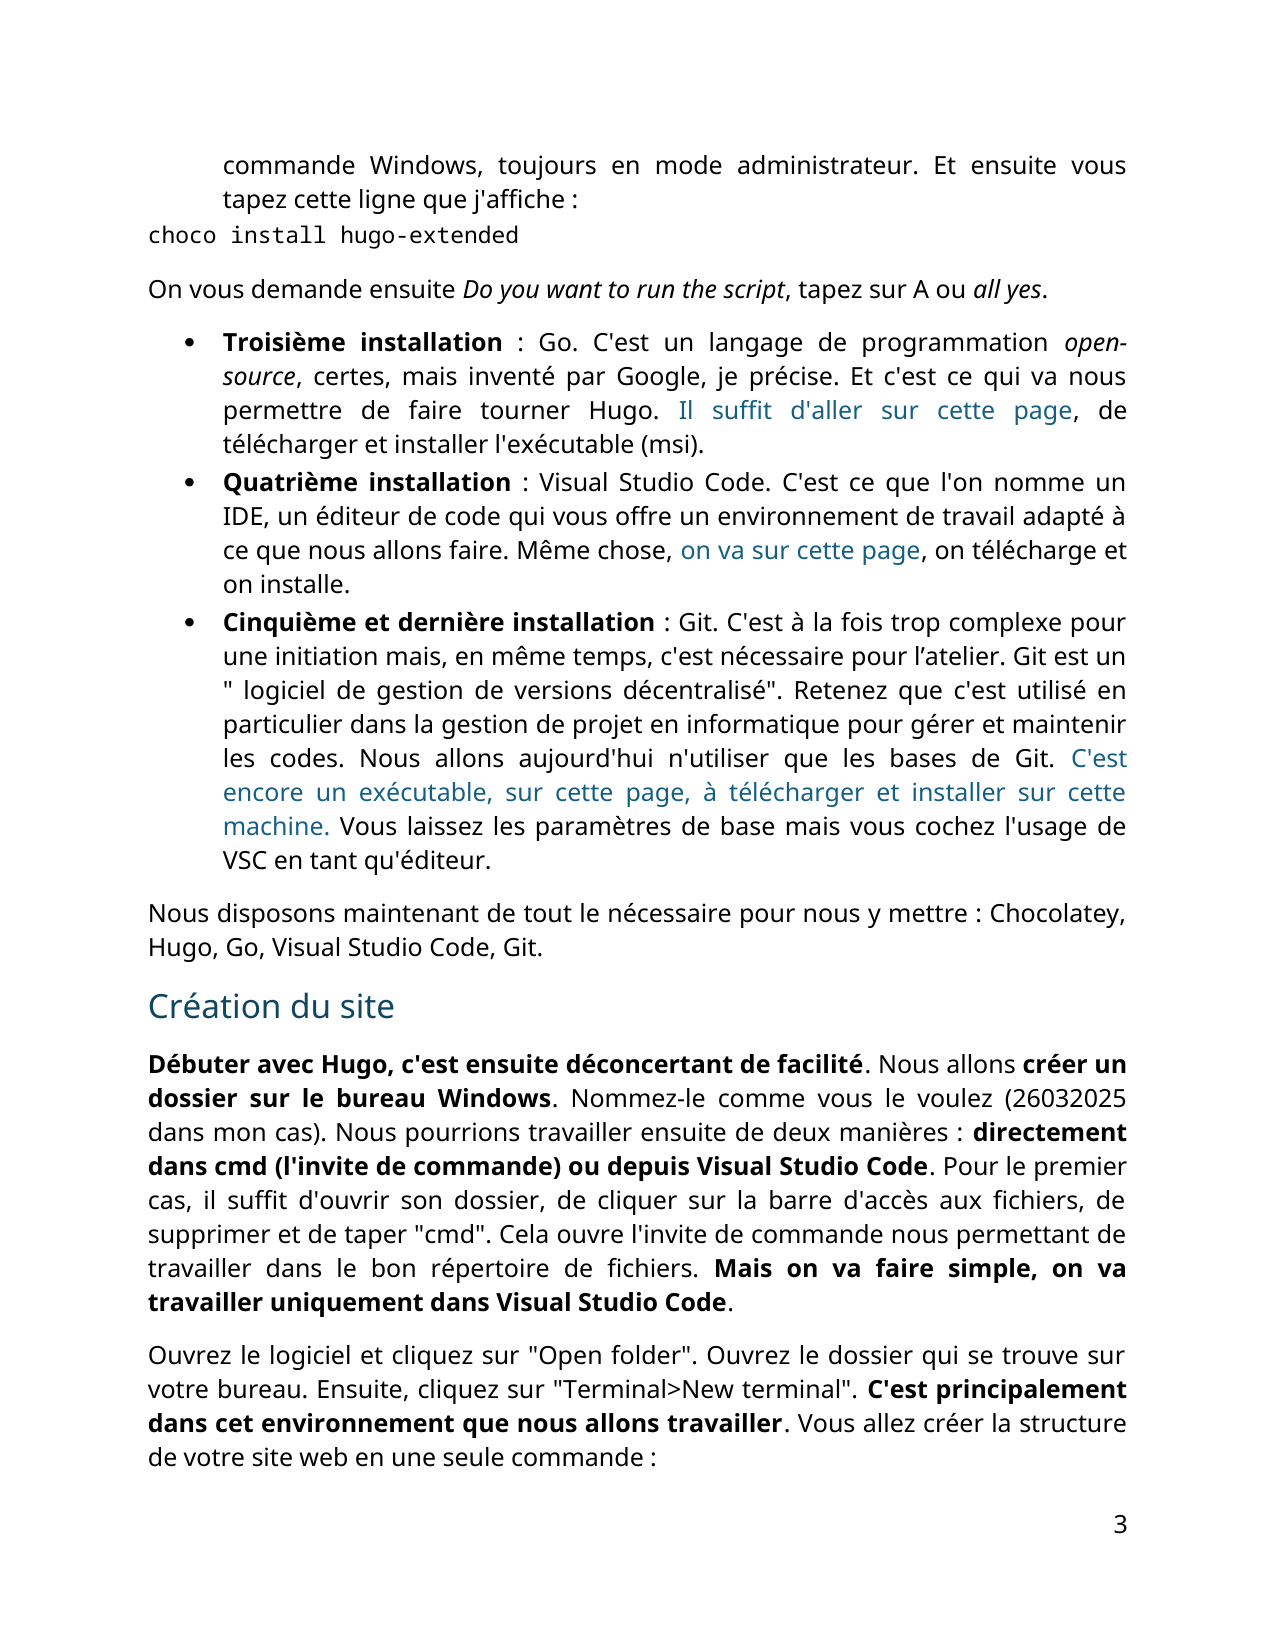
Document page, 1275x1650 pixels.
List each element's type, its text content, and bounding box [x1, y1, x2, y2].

list Cinquième et dernière installation : Git. C'est à la fois trop complexe pour une initiation mais, en même temps, c'est nécessaire pour l’atelier. Git est un " logiciel de gestion de versions décentralisé". Retenez que c'est utilisé en particulier dans la gestion de projet en informatique pour gérer et maintenir les codes. Nous allons aujourd'hui n'utiliser que les bases de Git. C'est encore un exécutable, sur cette page, à télécharger et installer sur cette machine. Vous laissez les paramètres de base mais vous cochez l'usage de VSC en tant qu'éditeur. [185, 604, 1127, 877]
list Troisième installation : Go. C'est un langage de programmation open-source, certes, mais inventé par Google, je précise. Et c'est ce qui va nous permettre de faire tourner Hugo. Il suffit d'aller sur cette page, de télécharger et installer l'exécutable (msi). [185, 324, 1127, 461]
subtitle Création du site [148, 982, 1127, 1028]
text Débuter avec Hugo, c'est ensuite déconcertant de facilité. Nous allons créer un dossier sur le bureau Windows. Nommez-le comme vous le voulez (26032025 dans mon cas). Nous pourrions travailler ensuite de deux manières : directement dans cmd (l'invite de commande) ou depuis Visual Studio Code. Pour le premier cas, il suffit d'ouvrir son dossier, de cliquer sur la barre d'accès aux fichiers, de supprimer et de taper "cmd". Cela ouvre l'invite de commande nous permettant de travailler dans le bon répertoire de fichiers. Mais on va faire simple, on va travailler uniquement dans Visual Studio Code. [148, 1047, 1127, 1319]
list commande Windows, toujours en mode administrateur. Et ensuite vous tapez cette ligne que j'affiche : [185, 148, 1127, 216]
text Nous disposons maintenant de tout le nécessaire pour nous y mettre : Chocolatey, Hugo, Go, Visual Studio Code, Git. [148, 896, 1127, 964]
text On vous demande ensuite Do you want to run the script, tapez sur A ou all yes. [148, 272, 1127, 306]
text choco install hugo-extended [148, 219, 1127, 251]
text Ouvrez le logiciel et cliquez sur "Open folder". Ouvrez le dossier qui se trouve sur votre bureau. Ensuite, cliquez sur "Terminal>New terminal". C'est principalement dans cet environnement que nous allons travailler. Vous allez créer la structure de votre site web en une seule commande : [148, 1338, 1127, 1474]
list Quatrième installation : Visual Studio Code. C'est ce que l'on nomme un IDE, un éditeur de code qui vous offre un environnement de travail adapté à ce que nous allons faire. Même chose, on va sur cette page, on télécharge et on installe. [185, 464, 1127, 601]
